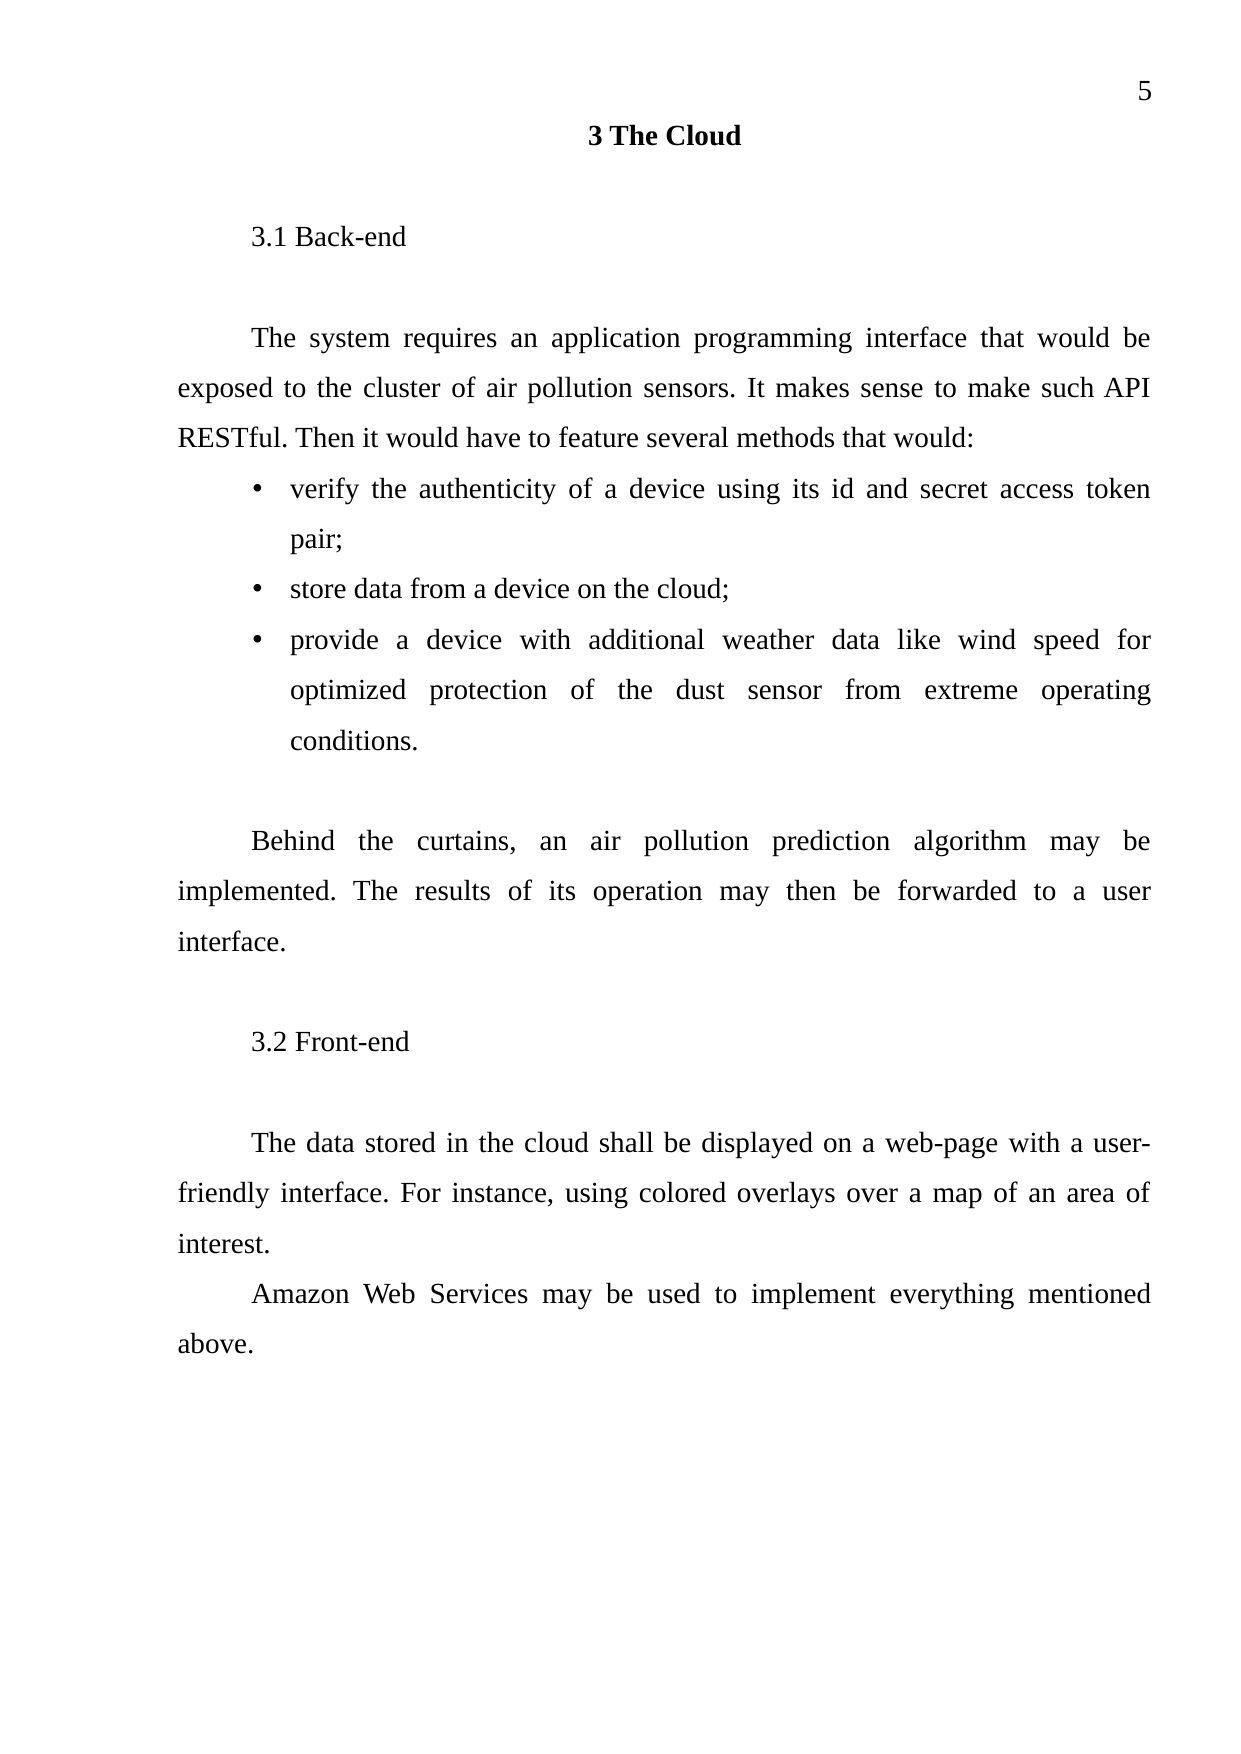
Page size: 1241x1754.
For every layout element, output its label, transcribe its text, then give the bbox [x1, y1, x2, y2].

list verify the authenticity of a device using its id and secret access token pair; [252, 471, 1152, 555]
text Amazon Web Services may be used to implement everything mentioned above. [177, 1276, 1152, 1360]
text 3.2 Front-end [177, 1024, 1152, 1058]
subtitle 3 The Cloud [177, 118, 1152, 152]
text The data stored in the cloud shall be displayed on a web-page with a user-friendly interface. For instance, using colored overlays over a map of an area of interest. [177, 1125, 1152, 1259]
text 3.1 Back-end [177, 219, 1152, 253]
list store data from a device on the cloud; [252, 571, 1152, 605]
text The system requires an application programming interface that would be exposed to the cluster of air pollution sensors. It makes sense to make such API RESTful. Then it would have to feature several methods that would: [177, 320, 1152, 454]
text Behind the curtains, an air pollution prediction algorithm may be implemented. The results of its operation may then be forwarded to a user interface. [177, 823, 1152, 957]
list provide a device with additional weather data like wind speed for optimized protection of the dust sensor from extreme operating conditions. [252, 622, 1152, 756]
